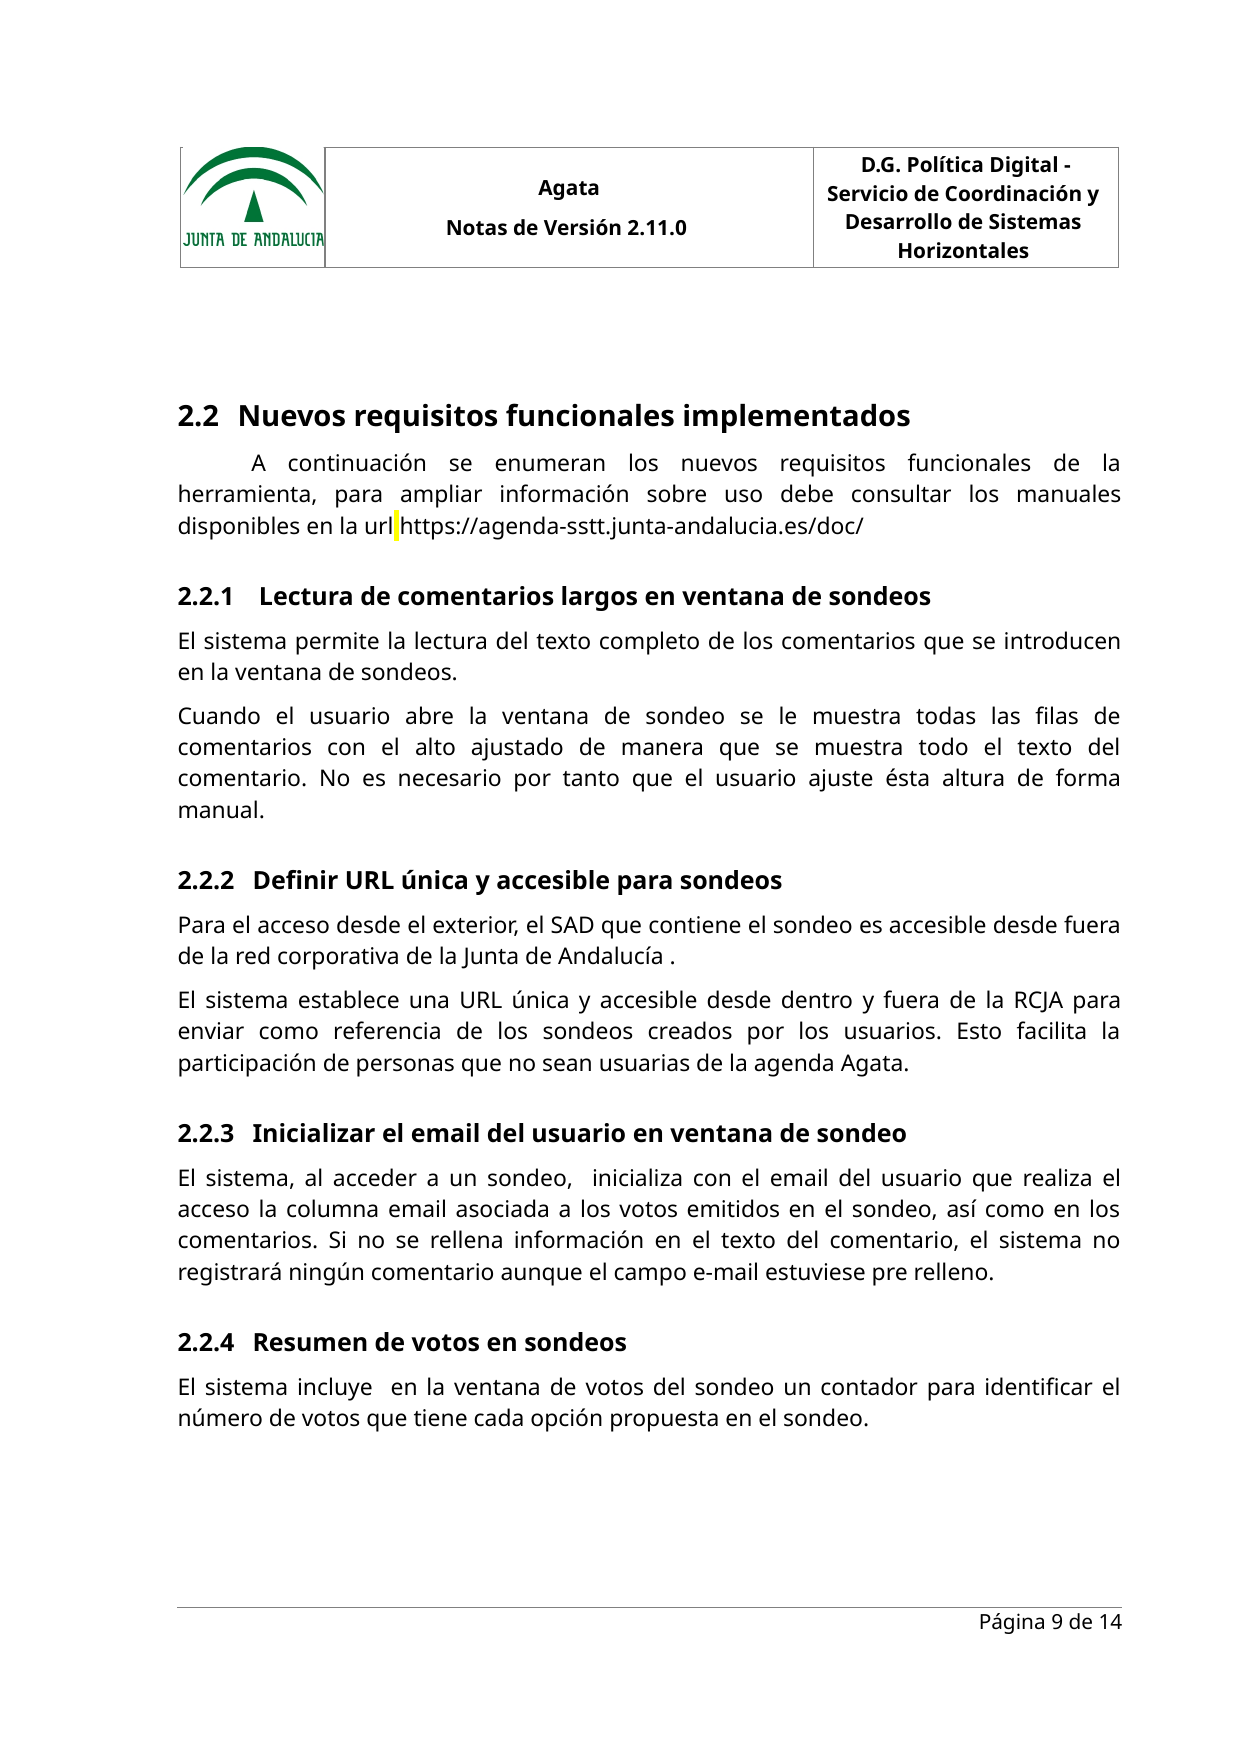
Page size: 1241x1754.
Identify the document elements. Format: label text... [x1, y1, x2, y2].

subtitle Inicializar el email del usuario en ventana de sondeo [177, 1115, 1122, 1149]
text El sistema incluye en la ventana de votos del sondeo un contador para identificar el número de votos que tiene cada opción propuesta en el sondeo. [177, 1371, 1122, 1433]
text Cuando el usuario abre la ventana de sondeo se le muestra todas las filas de comentarios con el alto ajustado de manera que se muestra todo el texto del comentario. No es necesario por tanto que el usuario ajuste ésta altura de forma manual. [177, 700, 1122, 825]
subtitle Resumen de votos en sondeos [177, 1324, 1122, 1358]
picture [183, 147, 324, 246]
subtitle Nuevos requisitos funcionales implementados [177, 395, 1122, 434]
text El sistema establece una URL única y accesible desde dentro y fuera de la RCJA para enviar como referencia de los sondeos creados por los usuarios. Esto facilita la participación de personas que no sean usuarias de la agenda Agata. [177, 984, 1122, 1078]
text El sistema permite la lectura del texto completo de los comentarios que se introducen en la ventana de sondeos. [177, 625, 1122, 687]
text A continuación se enumeran los nuevos requisitos funcionales de la herramienta, para ampliar información sobre uso debe consultar los manuales disponibles en la url https://agenda-sstt.junta-andalucia.es/doc/ [177, 447, 1122, 541]
subtitle Lectura de comentarios largos en ventana de sondeos [177, 578, 1122, 612]
subtitle Definir URL única y accesible para sondeos [177, 862, 1122, 896]
text El sistema, al acceder a un sondeo, inicializa con el email del usuario que realiza el acceso la columna email asociada a los votos emitidos en el sondeo, así como en los comentarios. Si no se rellena información en el texto del comentario, el sistema no registrará ningún comentario aunque el campo e-mail estuviese pre relleno. [177, 1162, 1122, 1287]
text Para el acceso desde el exterior, el SAD que contiene el sondeo es accesible desde fuera de la red corporativa de la Junta de Andalucía . [177, 909, 1122, 971]
